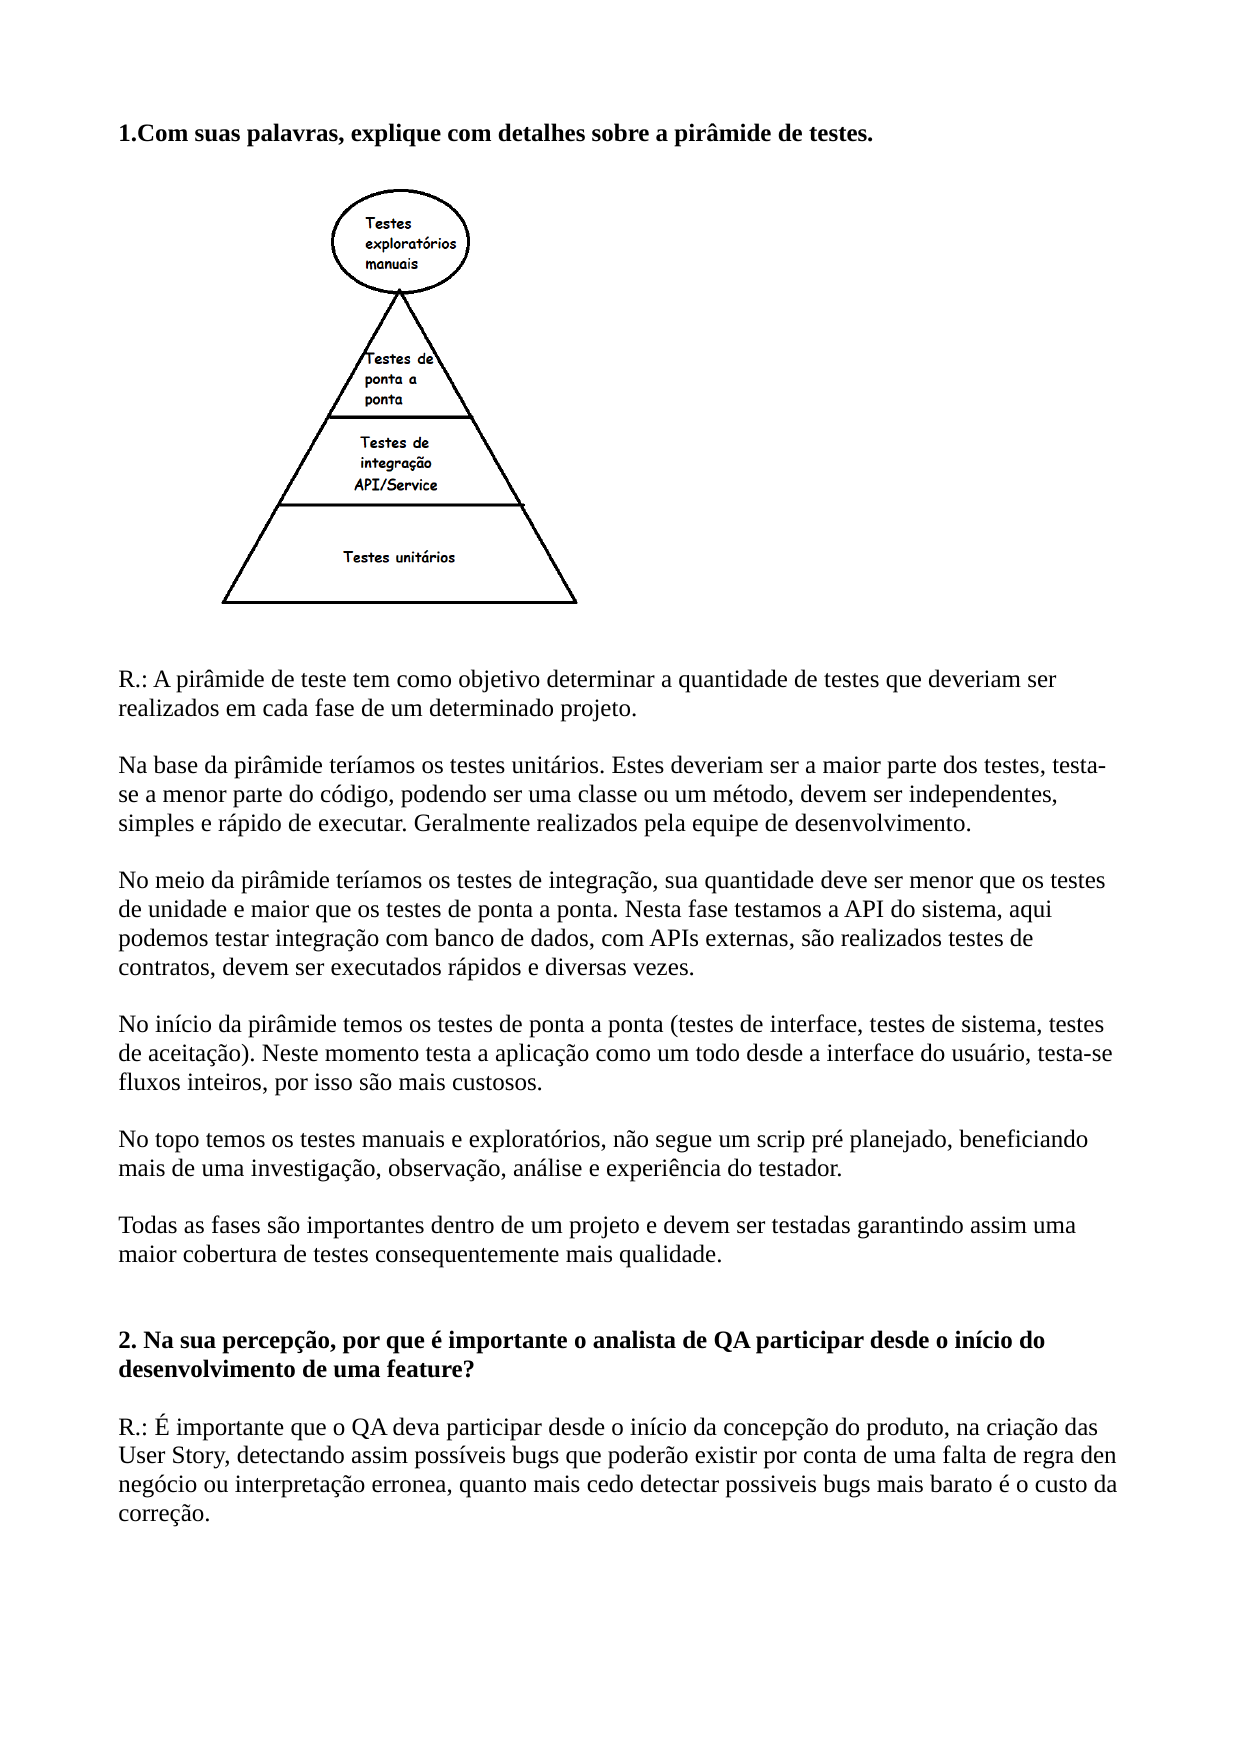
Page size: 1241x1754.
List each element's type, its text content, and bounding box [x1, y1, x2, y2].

text No início da pirâmide temos os testes de ponta a ponta (testes de interface, testes de sistema, testes de aceitação). Neste momento testa a aplicação como um todo desde a interface do usuário, testa-se fluxos inteiros, por isso são mais custosos. [118, 1009, 1122, 1096]
text Na base da pirâmide teríamos os testes unitários. Estes deveriam ser a maior parte dos testes, testa-se a menor parte do código, podendo ser uma classe ou um método, devem ser independentes, simples e rápido de executar. Geralmente realizados pela equipe de desenvolvimento. [118, 751, 1122, 837]
text Todas as fases são importantes dentro de um projeto e devem ser testadas garantindo assim uma maior cobertura de testes consequentemente mais qualidade. [118, 1211, 1122, 1268]
text 1.Com suas palavras, explique com detalhes sobre a pirâmide de testes. [118, 118, 1122, 147]
picture [132, 175, 660, 630]
text No topo temos os testes manuais e exploratórios, não segue um scrip pré planejado, beneficiando mais de uma investigação, observação, análise e experiência do testador. [118, 1124, 1122, 1182]
text No meio da pirâmide teríamos os testes de integração, sua quantidade deve ser menor que os testes de unidade e maior que os testes de ponta a ponta. Nesta fase testamos a API do sistema, aqui podemos testar integração com banco de dados, com APIs externas, são realizados testes de contratos, devem ser executados rápidos e diversas vezes. [118, 866, 1122, 981]
text R.: A pirâmide de teste tem como objetivo determinar a quantidade de testes que deveriam ser realizados em cada fase de um determinado projeto. [118, 664, 1122, 722]
text R.: É importante que o QA deva participar desde o início da concepção do produto, na criação das User Story, detectando assim possíveis bugs que poderão existir por conta de uma falta de regra den negócio ou interpretação erronea, quanto mais cedo detectar possiveis bugs mais barato é o custo da correção. [118, 1412, 1122, 1527]
text 2. Na sua percepção, por que é importante o analista de QA participar desde o início do desenvolvimento de uma feature? [118, 1326, 1122, 1383]
